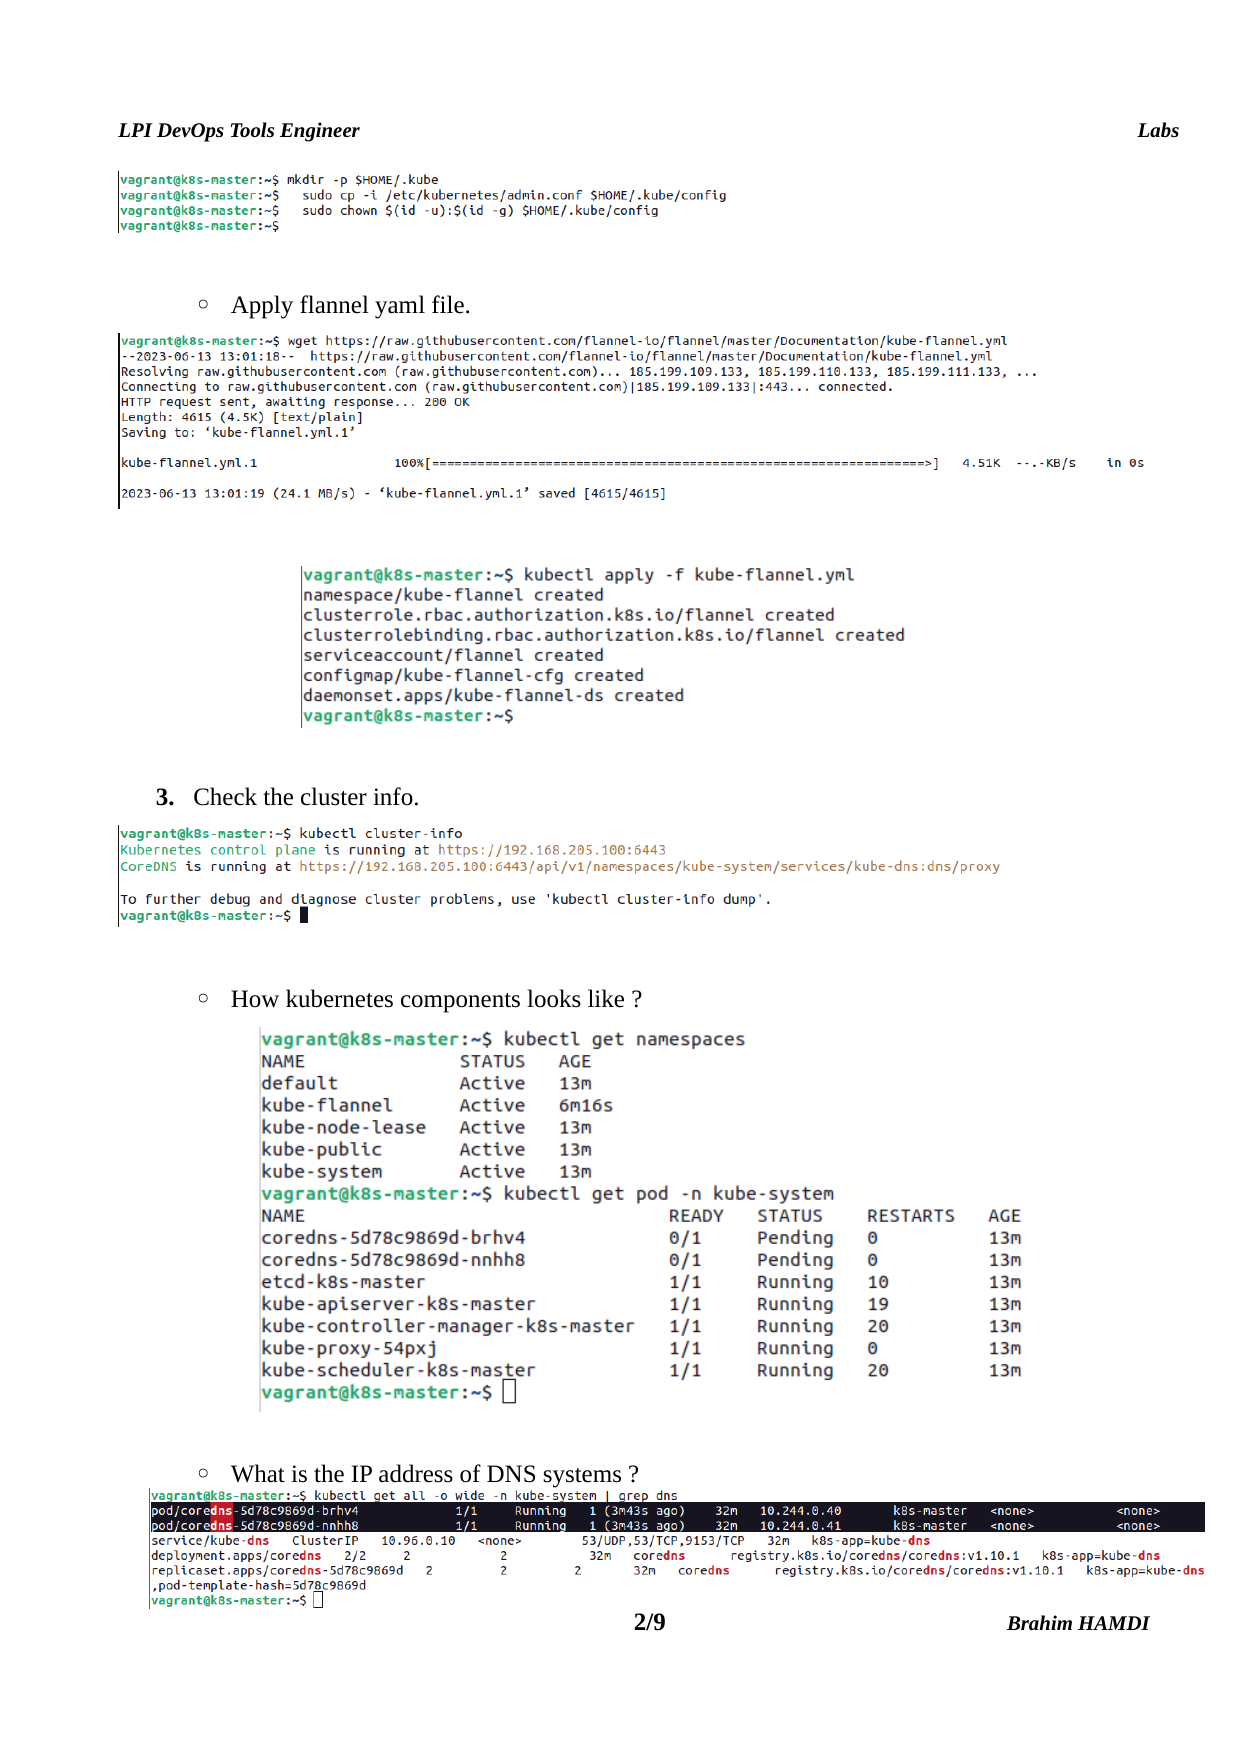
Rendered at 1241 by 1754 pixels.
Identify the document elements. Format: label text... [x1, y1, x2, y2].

picture [301, 566, 998, 728]
picture [259, 1027, 1040, 1412]
picture [118, 333, 1182, 509]
list Check the cluster info. [156, 782, 1181, 811]
list How kubernetes components looks like ? [193, 984, 1181, 1013]
picture [118, 825, 1182, 927]
list Apply flannel yaml file. [193, 291, 1181, 319]
list What is the IP address of DNS systems ? [193, 1459, 1181, 1488]
picture [118, 171, 1182, 233]
picture [149, 1488, 1213, 1609]
